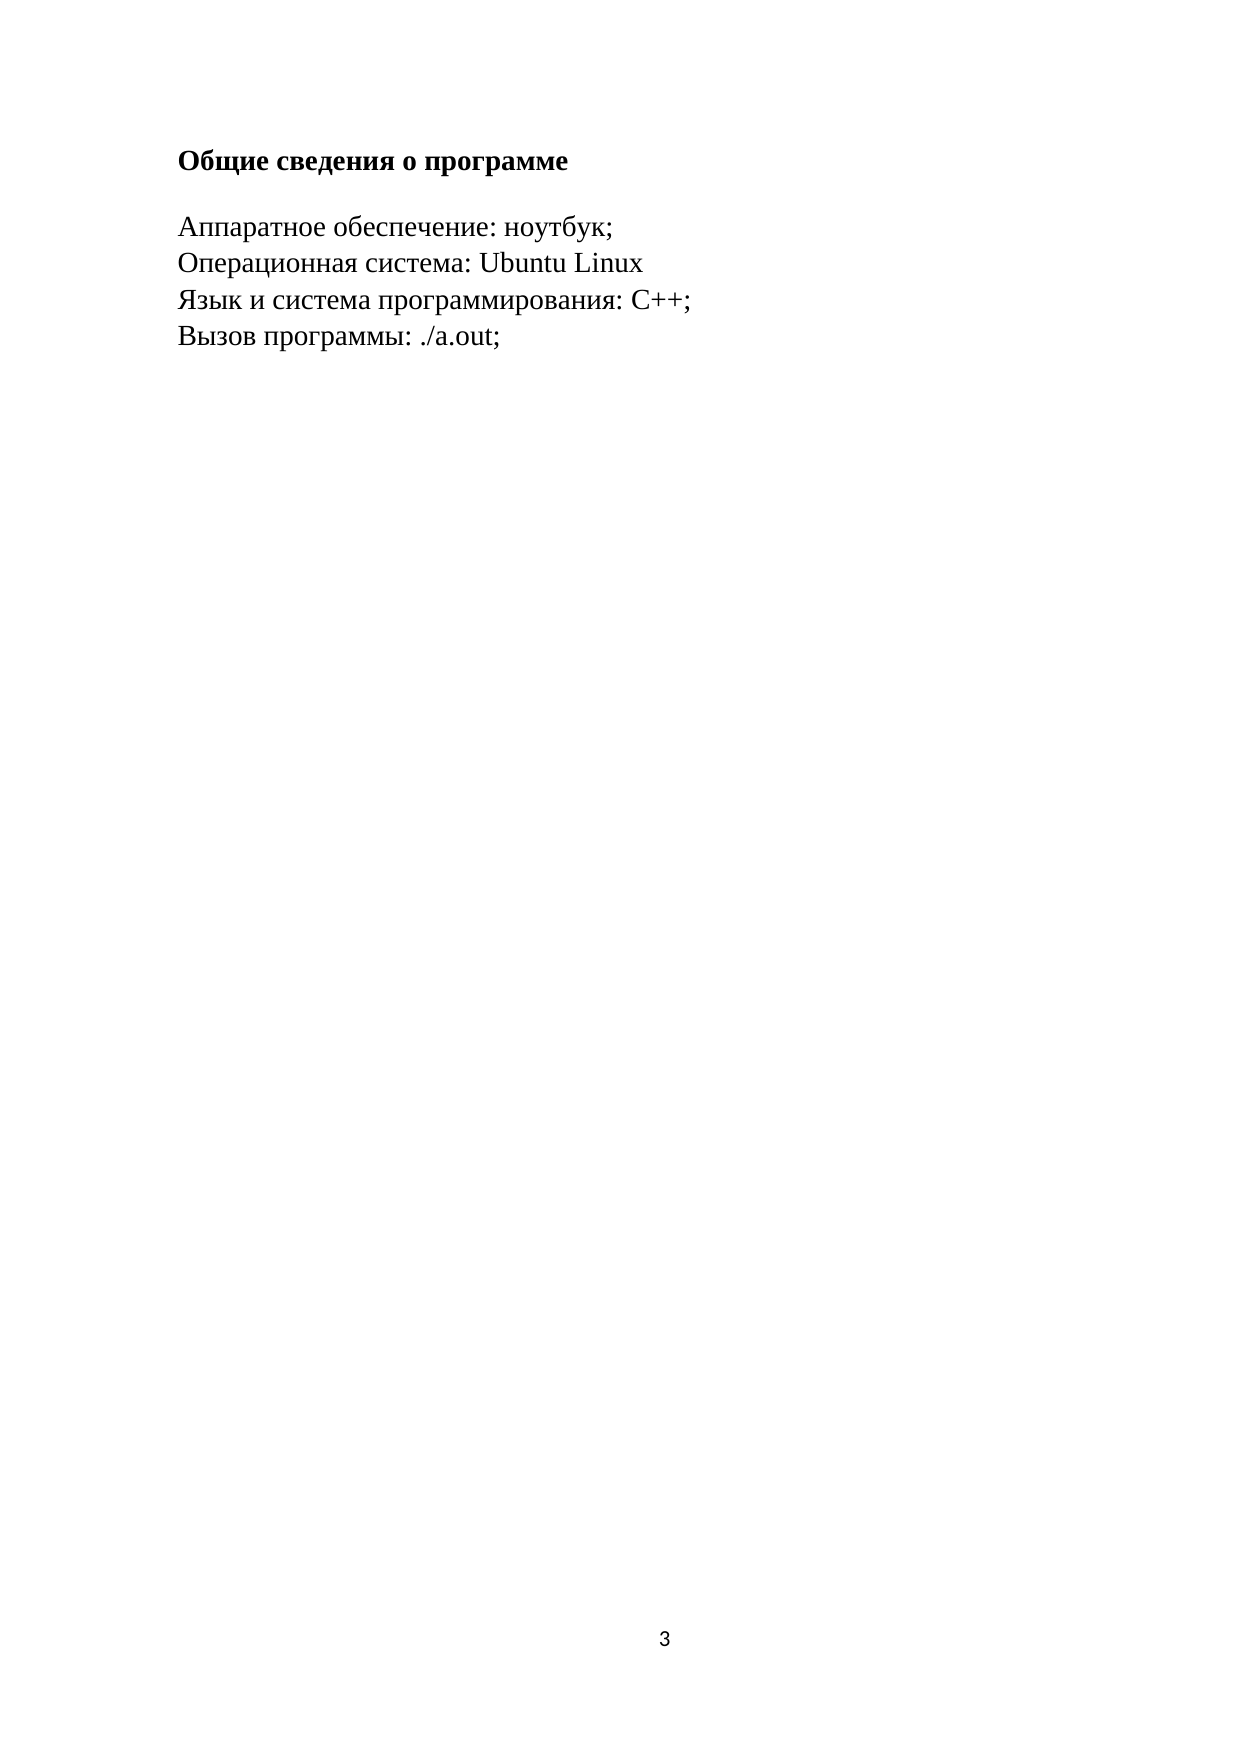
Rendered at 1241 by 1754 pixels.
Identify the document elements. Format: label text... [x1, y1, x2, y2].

text Вызов программы: ./a.out; [177, 318, 1152, 351]
text Операционная система: Ubuntu Linux [177, 246, 1152, 279]
subtitle Общие сведения о программе [177, 143, 1152, 177]
text Аппаратное обеспечение: ноутбук; [177, 209, 1152, 243]
text Язык и система программирования: C++; [177, 282, 1152, 315]
